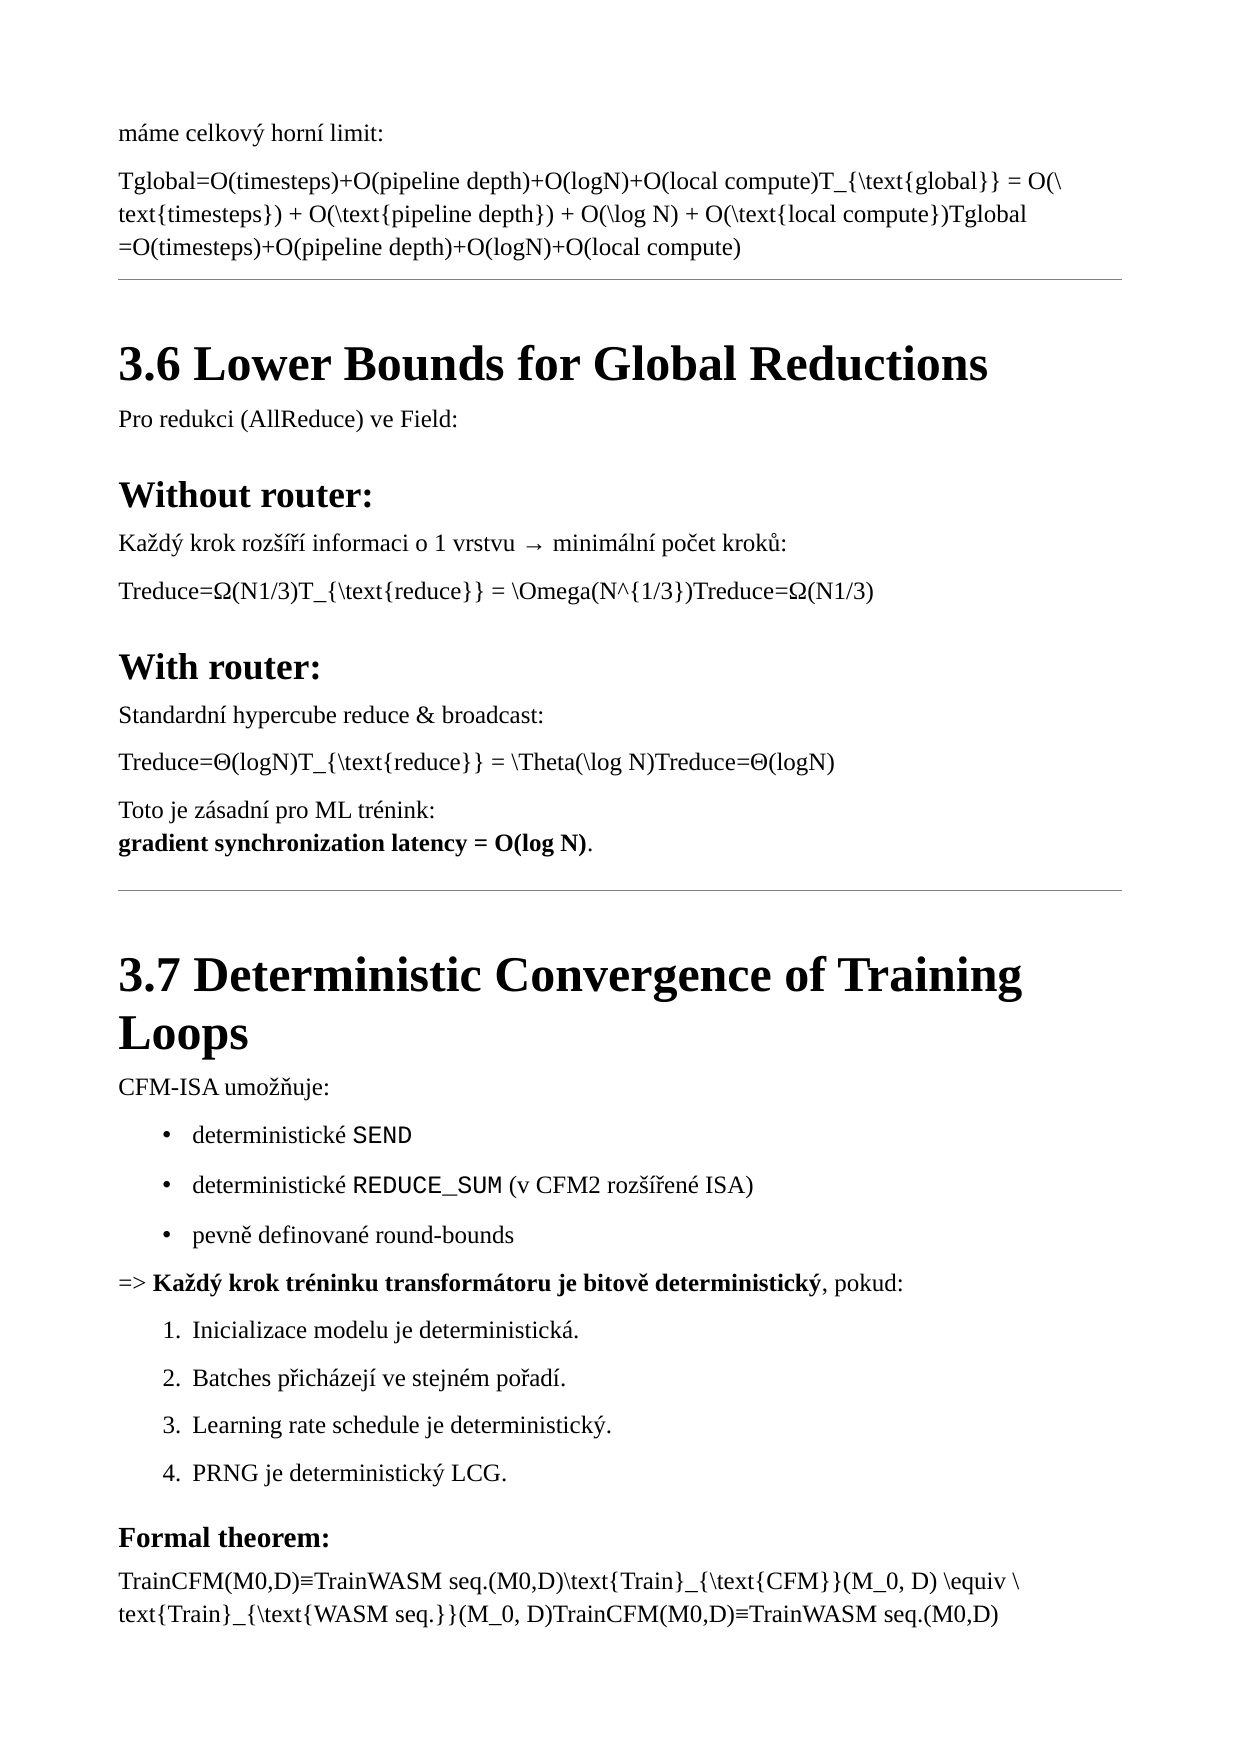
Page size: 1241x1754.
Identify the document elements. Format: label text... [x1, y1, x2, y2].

subtitle Formal theorem: [118, 1520, 1122, 1554]
list deterministické REDUCE_SUM (v CFM2 rozšířené ISA) [162, 1170, 1122, 1201]
text máme celkový horní limit: [118, 118, 1122, 147]
text => Každý krok tréninku transformátoru je bitově deterministický, pokud: [118, 1268, 1122, 1296]
list pevně definované round-bounds [162, 1220, 1122, 1249]
text Tglobal=O(timesteps)+O(pipeline depth)+O(log⁡N)+O(local compute)T_{\text{global}} = O(\text{timesteps}) + O(\text{pipeline depth}) + O(\log N) + O(\text{local compute})Tglobal​=O(timesteps)+O(pipeline depth)+O(logN)+O(local compute) [118, 166, 1122, 261]
text Standardní hypercube reduce & broadcast: [118, 700, 1122, 728]
subtitle With router: [118, 644, 1122, 687]
text Pro redukci (AllReduce) ve Field: [118, 404, 1122, 433]
text Každý krok rozšíří informaci o 1 vrstvu → minimální počet kroků: [118, 528, 1122, 557]
list Learning rate schedule je deterministický. [162, 1410, 1122, 1439]
list deterministické SEND [162, 1120, 1122, 1151]
subtitle 3.7 Deterministic Convergence of Training Loops [118, 945, 1122, 1060]
list Inicializace modelu je deterministická. [162, 1315, 1122, 1344]
text Treduce=Ω(N1/3)T_{\text{reduce}} = \Omega(N^{1/3})Treduce​=Ω(N1/3) [118, 576, 1122, 604]
text Toto je zásadní pro ML trénink: gradient synchronization latency = O(log N). [118, 795, 1122, 857]
list Batches přicházejí ve stejném pořadí. [162, 1363, 1122, 1392]
subtitle Without router: [118, 472, 1122, 516]
subtitle 3.6 Lower Bounds for Global Reductions [118, 334, 1122, 392]
list PRNG je deterministický LCG. [162, 1458, 1122, 1487]
text Treduce=Θ(log⁡N)T_{\text{reduce}} = \Theta(\log N)Treduce​=Θ(logN) [118, 747, 1122, 776]
text TrainCFM(M0,D)≡TrainWASM seq.(M0,D)\text{Train}_{\text{CFM}}(M_0, D) \equiv \text{Train}_{\text{WASM seq.}}(M_0, D)TrainCFM​(M0​,D)≡TrainWASM seq.​(M0​,D) [118, 1566, 1122, 1628]
text CFM-ISA umožňuje: [118, 1072, 1122, 1101]
